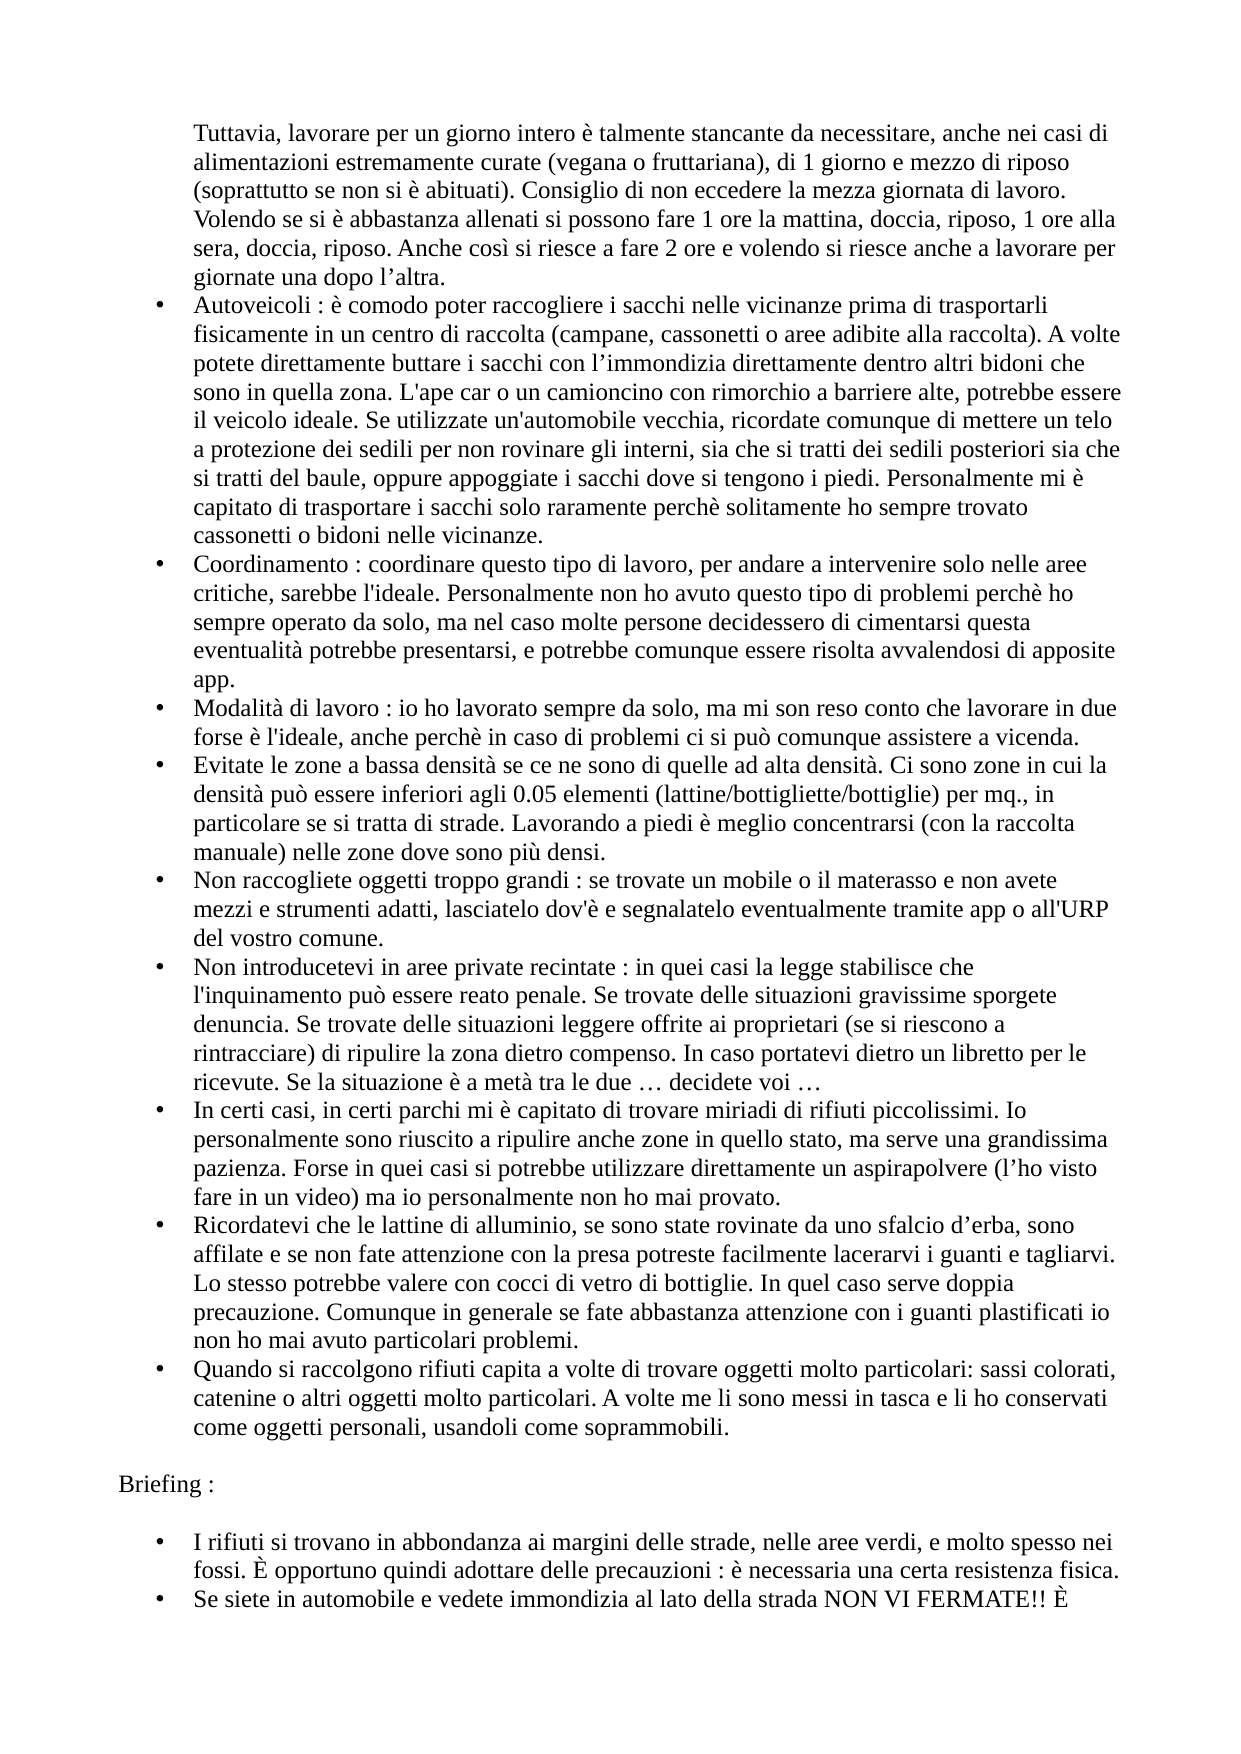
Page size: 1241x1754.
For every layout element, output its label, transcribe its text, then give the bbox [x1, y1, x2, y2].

list Modalità di lavoro : io ho lavorato sempre da solo, ma mi son reso conto che lavorare in due forse è l'ideale, anche perchè in caso di problemi ci si può comunque assistere a vicenda. [156, 693, 1122, 751]
list Ricordatevi che le lattine di alluminio, se sono state rovinate da uno sfalcio d’erba, sono affilate e se non fate attenzione con la presa potreste facilmente lacerarvi i guanti e tagliarvi. Lo stesso potrebbe valere con cocci di vetro di bottiglie. In quel caso serve doppia precauzione. Comunque in generale se fate abbastanza attenzione con i guanti plastificati io non ho mai avuto particolari problemi. [156, 1211, 1122, 1354]
list Quando si raccolgono rifiuti capita a volte di trovare oggetti molto particolari: sassi colorati, catenine o altri oggetti molto particolari. A volte me li sono messi in tasca e li ho conservati come oggetti personali, usandoli come soprammobili. [156, 1354, 1122, 1441]
list Se siete in automobile e vedete immondizia al lato della strada NON VI FERMATE!! È [156, 1584, 1122, 1613]
list Non raccogliete oggetti troppo grandi : se trovate un mobile o il materasso e non avete mezzi e strumenti adatti, lasciatelo dov'è e segnalatelo eventualmente tramite app o all'URP del vostro comune. [156, 866, 1122, 952]
list Tuttavia, lavorare per un giorno intero è talmente stancante da necessitare, anche nei casi di alimentazioni estremamente curate (vegana o fruttariana), di 1 giorno e mezzo di riposo (soprattutto se non si è abituati). Consiglio di non eccedere la mezza giornata di lavoro. Volendo se si è abbastanza allenati si possono fare 1 ore la mattina, doccia, riposo, 1 ore alla sera, doccia, riposo. Anche così si riesce a fare 2 ore e volendo si riesce anche a lavorare per giornate una dopo l’altra. [156, 118, 1122, 291]
list Coordinamento : coordinare questo tipo di lavoro, per andare a intervenire solo nelle aree critiche, sarebbe l'ideale. Personalmente non ho avuto questo tipo di problemi perchè ho sempre operato da solo, ma nel caso molte persone decidessero di cimentarsi questa eventualità potrebbe presentarsi, e potrebbe comunque essere risolta avvalendosi di apposite app. [156, 549, 1122, 693]
list I rifiuti si trovano in abbondanza ai margini delle strade, nelle aree verdi, e molto spesso nei fossi. È opportuno quindi adottare delle precauzioni : è necessaria una certa resistenza fisica. [156, 1527, 1122, 1584]
list Autoveicoli : è comodo poter raccogliere i sacchi nelle vicinanze prima di trasportarli fisicamente in un centro di raccolta (campane, cassonetti o aree adibite alla raccolta). A volte potete direttamente buttare i sacchi con l’immondizia direttamente dentro altri bidoni che sono in quella zona. L'ape car o un camioncino con rimorchio a barriere alte, potrebbe essere il veicolo ideale. Se utilizzate un'automobile vecchia, ricordate comunque di mettere un telo a protezione dei sedili per non rovinare gli interni, sia che si tratti dei sedili posteriori sia che si tratti del baule, oppure appoggiate i sacchi dove si tengono i piedi. Personalmente mi è capitato di trasportare i sacchi solo raramente perchè solitamente ho sempre trovato cassonetti o bidoni nelle vicinanze. [156, 291, 1122, 549]
list In certi casi, in certi parchi mi è capitato di trovare miriadi di rifiuti piccolissimi. Io personalmente sono riuscito a ripulire anche zone in quello stato, ma serve una grandissima pazienza. Forse in quei casi si potrebbe utilizzare direttamente un aspirapolvere (l’ho visto fare in un video) ma io personalmente non ho mai provato. [156, 1096, 1122, 1211]
list Evitate le zone a bassa densità se ce ne sono di quelle ad alta densità. Ci sono zone in cui la densità può essere inferiori agli 0.05 elementi (lattine/bottigliette/bottiglie) per mq., in particolare se si tratta di strade. Lavorando a piedi è meglio concentrarsi (con la raccolta manuale) nelle zone dove sono più densi. [156, 751, 1122, 866]
list Non introducetevi in aree private recintate : in quei casi la legge stabilisce che l'inquinamento può essere reato penale. Se trovate delle situazioni gravissime sporgete denuncia. Se trovate delle situazioni leggere offrite ai proprietari (se si riescono a rintracciare) di ripulire la zona dietro compenso. In caso portatevi dietro un libretto per le ricevute. Se la situazione è a metà tra le due … decidete voi … [156, 952, 1122, 1096]
text Briefing : [118, 1469, 1122, 1498]
